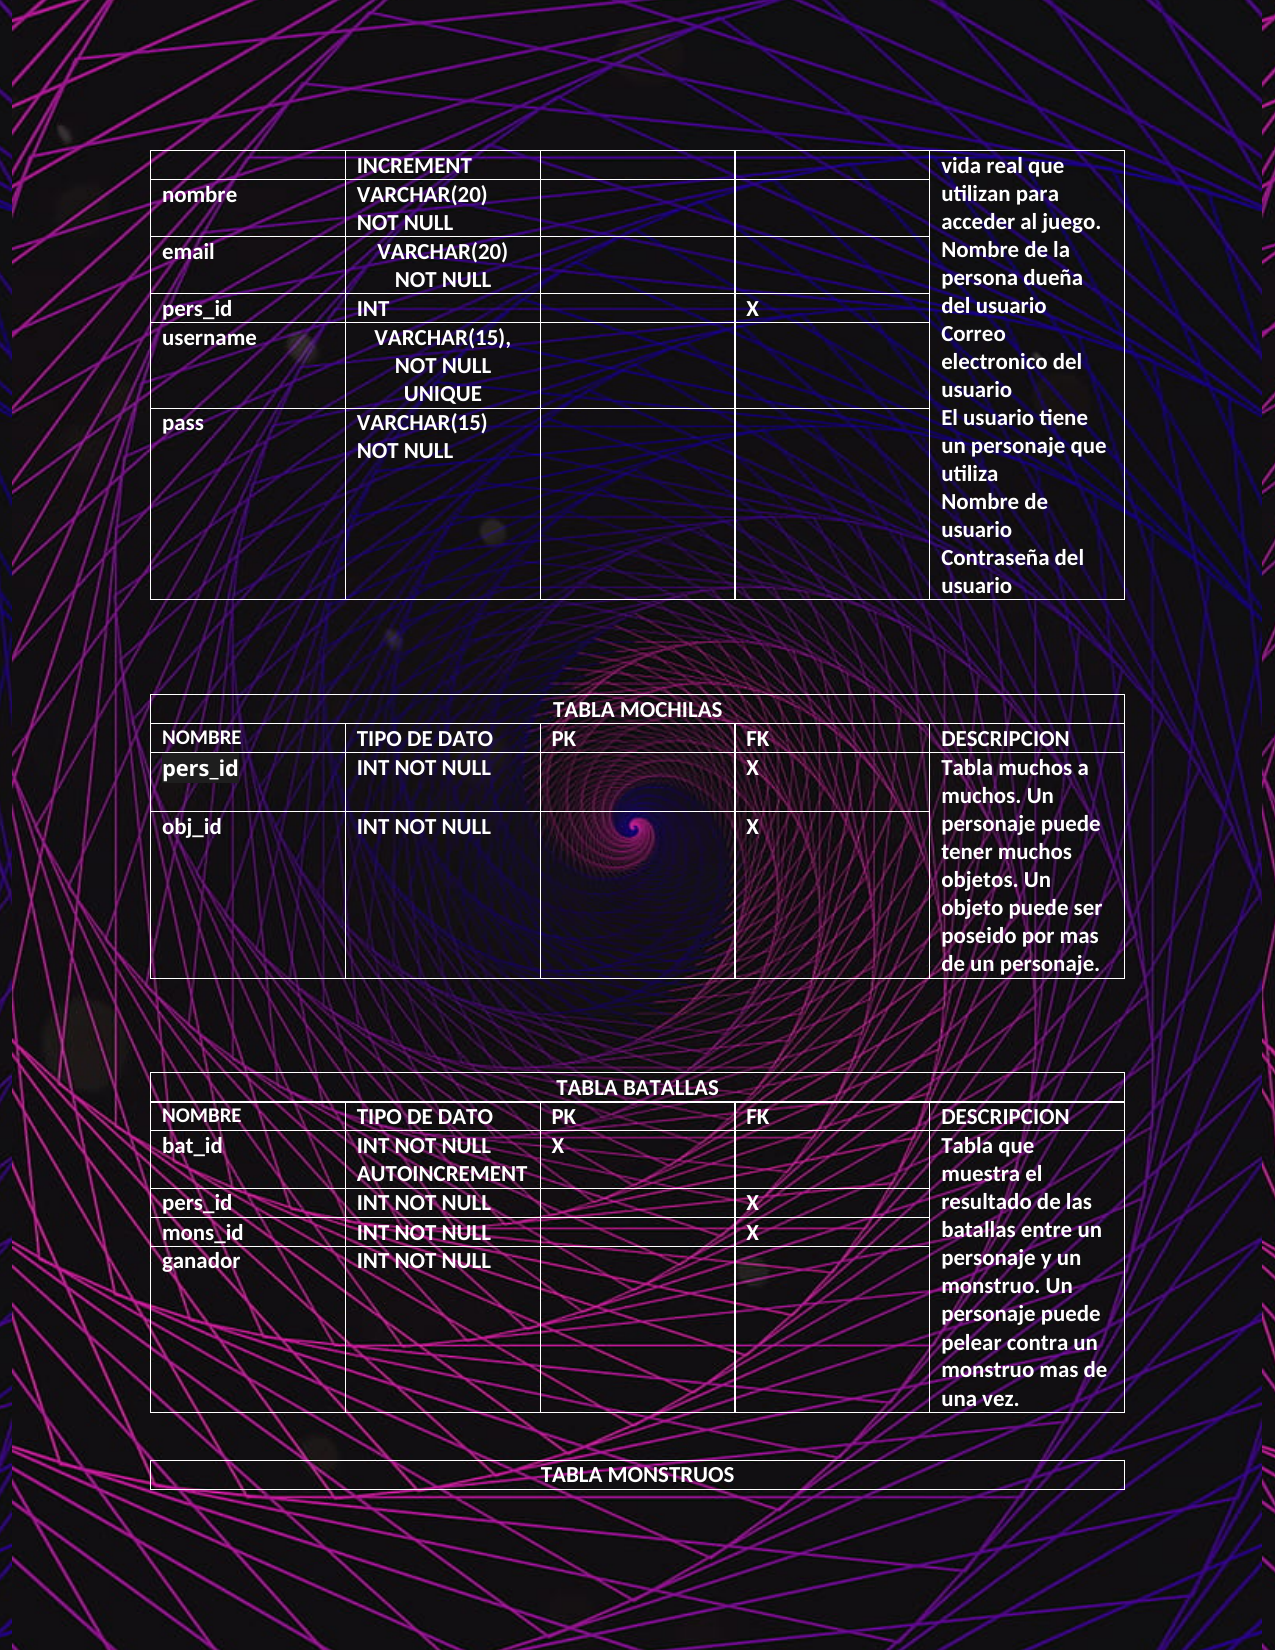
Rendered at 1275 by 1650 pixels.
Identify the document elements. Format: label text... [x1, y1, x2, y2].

table_cell Tabla que muestra el resultado de las batallas entre un personaje y un monstruo. Un personaje puede pelear contra un monstruo mas de una vez. [930, 1131, 1124, 1412]
table_cell bat_id [151, 1131, 345, 1187]
table_cell TIPO DE DATO [346, 1103, 540, 1130]
table_cell username [151, 323, 345, 407]
table_cell email [151, 237, 345, 293]
table_cell INT NOT NULL [346, 1218, 540, 1246]
table_cell [736, 409, 929, 599]
table_cell [736, 151, 929, 179]
table_cell DESCRIPCION [930, 1103, 1124, 1130]
table_cell NOMBRE [151, 1103, 345, 1130]
table_cell [541, 1247, 734, 1412]
table_cell pers_id [151, 753, 345, 811]
table_cell PK [541, 1103, 734, 1130]
table_cell Tabla muchos a muchos. Un personaje puede tener muchos objetos. Un objeto puede ser poseido por mas de un personaje. [930, 753, 1124, 977]
table_cell mons_id [151, 1218, 345, 1246]
table_cell INT NOT NULL AUTOINCREMENT [346, 1131, 540, 1187]
table_cell INT [346, 294, 540, 322]
table_cell X [736, 812, 929, 977]
table_cell PK [541, 724, 734, 752]
table_cell [736, 1247, 929, 1412]
table_cell X [541, 1131, 734, 1187]
table_cell [541, 237, 734, 293]
table_cell INT NOT NULL [346, 812, 540, 977]
table_header TABLA BATALLAS [151, 1073, 1124, 1101]
table_cell vida real que utilizan para acceder al juego. Nombre de la persona dueña del usuario Correo electronico del usuario El usuario tiene un personaje que utiliza Nombre de usuario Contraseña del usuario [930, 151, 1124, 599]
table_cell INT NOT NULL [346, 753, 540, 811]
table_cell ganador [151, 1247, 345, 1412]
table_cell [736, 323, 929, 407]
table_cell VARCHAR(20) NOT NULL [346, 180, 540, 236]
picture [0, 0, 1275, 1650]
table_cell TIPO DE DATO [346, 724, 540, 752]
table_cell FK [736, 1103, 929, 1130]
table_cell nombre [151, 180, 345, 236]
table_cell X [736, 753, 929, 811]
table_cell X [736, 294, 929, 322]
table_cell [541, 180, 734, 236]
table_cell DESCRIPCION [930, 724, 1124, 752]
table_cell [541, 1218, 734, 1246]
table_cell [736, 180, 929, 236]
table_cell [736, 1131, 929, 1187]
table_cell [541, 812, 734, 977]
table_cell obj_id [151, 812, 345, 977]
table_cell pers_id [151, 294, 345, 322]
table_header TABLA MONSTRUOS [151, 1461, 1124, 1489]
table_cell [541, 1189, 734, 1217]
table_cell [541, 294, 734, 322]
table_cell pass [151, 409, 345, 599]
table_cell [151, 151, 345, 179]
table_cell INT NOT NULL [346, 1247, 540, 1412]
table_cell [541, 323, 734, 407]
table_cell [736, 237, 929, 293]
table_cell FK [736, 724, 929, 752]
table_cell [541, 753, 734, 811]
table_header TABLA MOCHILAS [151, 695, 1124, 723]
table_cell INCREMENT [346, 151, 540, 179]
table_cell X [736, 1189, 929, 1217]
table_cell VARCHAR(15) NOT NULL [346, 409, 540, 599]
table_cell [541, 151, 734, 179]
table_cell pers_id [151, 1189, 345, 1217]
table_cell INT NOT NULL [346, 1189, 540, 1217]
table_cell NOMBRE [151, 724, 345, 752]
table_cell [541, 409, 734, 599]
table_cell X [736, 1218, 929, 1246]
table_cell VARCHAR(20) NOT NULL [346, 237, 540, 293]
table_cell VARCHAR(15), NOT NULL UNIQUE [346, 323, 540, 407]
